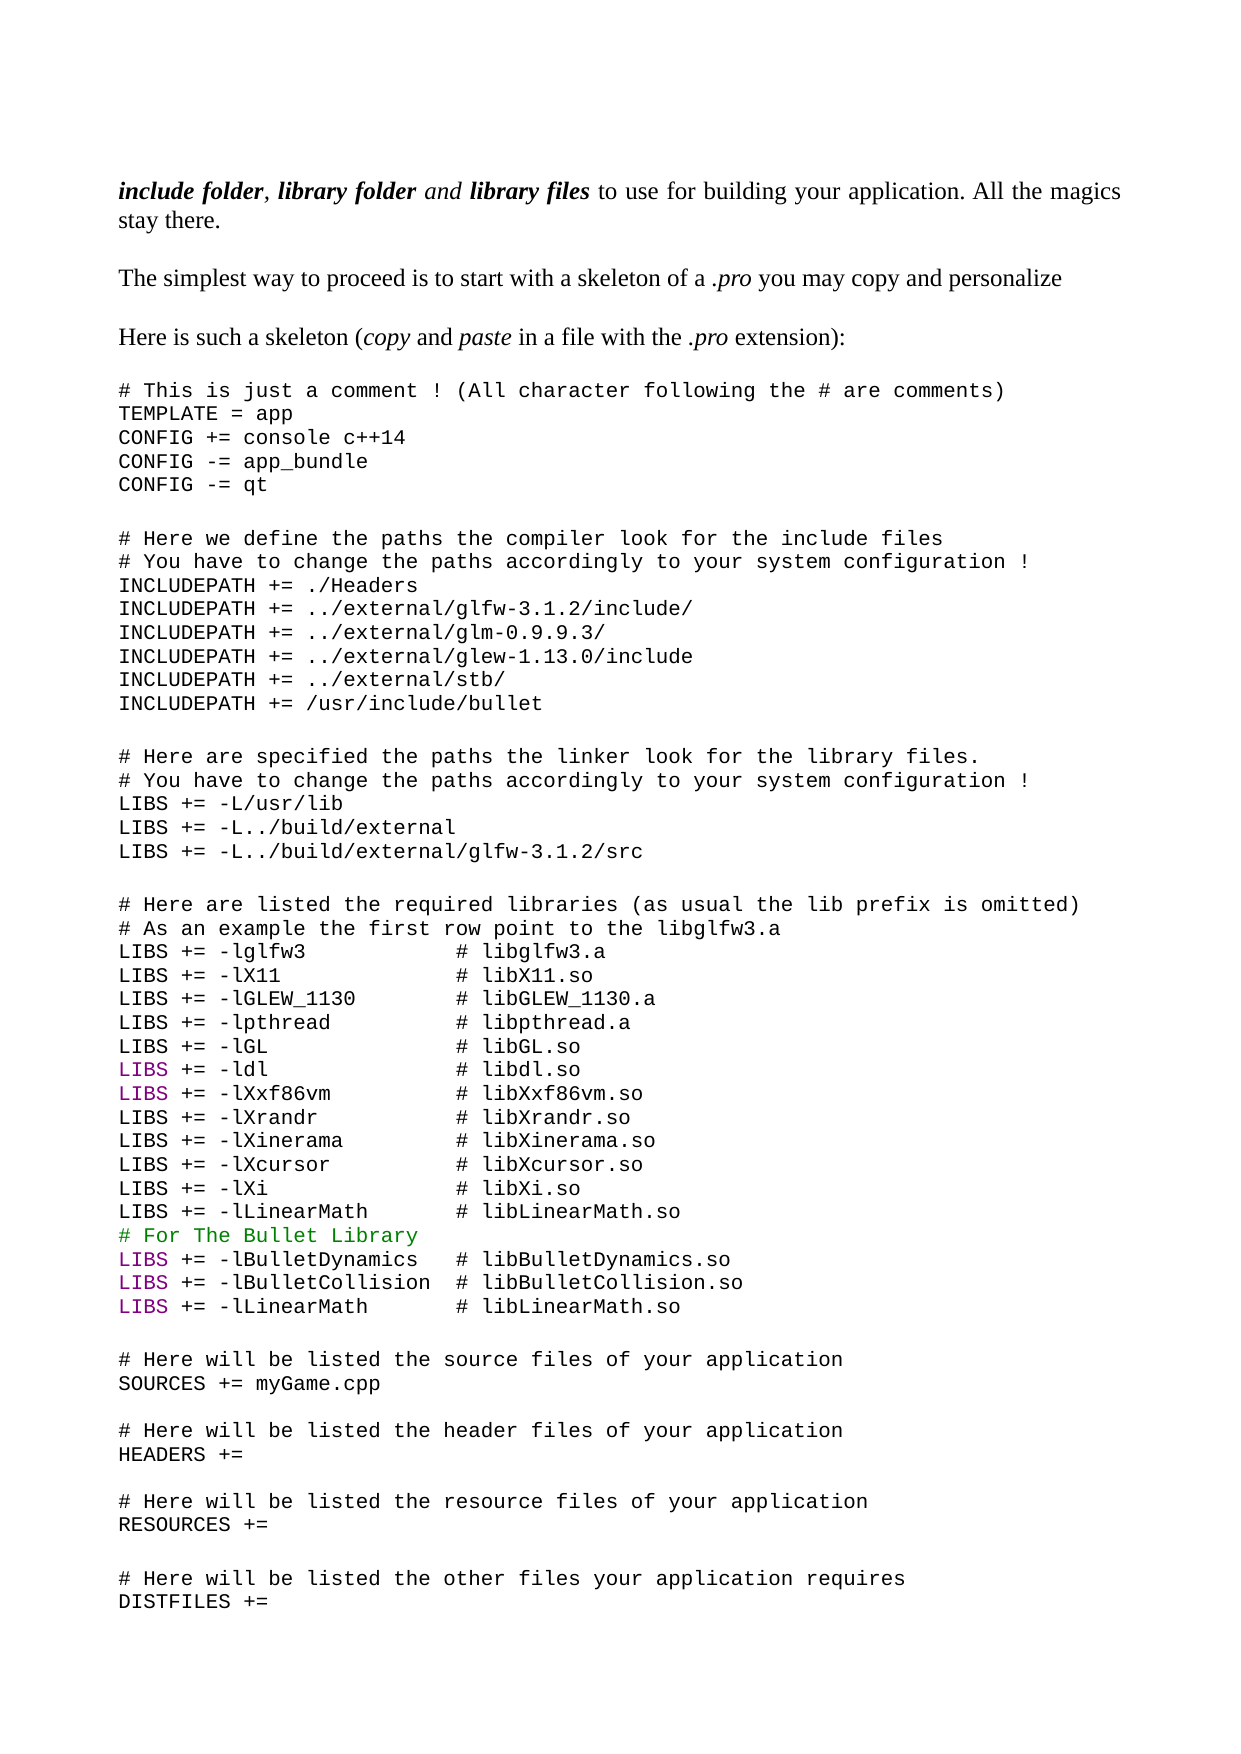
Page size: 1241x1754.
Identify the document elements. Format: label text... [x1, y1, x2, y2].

text LIBS += -lLinearMath # libLinearMath.so [118, 1296, 1122, 1319]
text CONFIG -= app_bundle [118, 451, 1122, 474]
text SOURCES += myGame.cpp [118, 1373, 1122, 1396]
text CONFIG -= qt [118, 474, 1122, 498]
text DISTFILES += [118, 1591, 1122, 1615]
text # Here are specified the paths the linker look for the library files. [118, 746, 1122, 770]
text LIBS += -lXinerama # libXinerama.so [118, 1130, 1122, 1154]
text HEADERS += [118, 1443, 1122, 1467]
text LIBS += -lpthread # libpthread.a [118, 1012, 1122, 1036]
text LIBS += -lBulletCollision # libBulletCollision.so [118, 1272, 1122, 1296]
text LIBS += -lXcursor # libXcursor.so [118, 1154, 1122, 1178]
text # This is just a comment ! (All character following the # are comments) [118, 380, 1122, 403]
text LIBS += -lGLEW_1130 # libGLEW_1130.a [118, 988, 1122, 1012]
text LIBS += -ldl # libdl.so [118, 1059, 1122, 1083]
text INCLUDEPATH += ../external/glfw-3.1.2/include/ [118, 598, 1122, 622]
text # As an example the first row point to the libglfw3.a [118, 917, 1122, 941]
text # Here will be listed the source files of your application [118, 1349, 1122, 1373]
text LIBS += -lglfw3 # libglfw3.a [118, 941, 1122, 965]
text TEMPLATE = app [118, 403, 1122, 427]
text LIBS += -lXi # libXi.so [118, 1178, 1122, 1201]
text INCLUDEPATH += /usr/include/bullet [118, 693, 1122, 717]
text LIBS += -L/usr/lib [118, 793, 1122, 817]
text # Here will be listed the header files of your application [118, 1420, 1122, 1443]
text # Here will be listed the resource files of your application [118, 1491, 1122, 1514]
text Here is such a skeleton (copy and paste in a file with the .pro extension): [118, 322, 1122, 350]
text # For The Bullet Library [118, 1225, 1122, 1248]
text # Here are listed the required libraries (as usual the lib prefix is omitted) [118, 894, 1122, 917]
text LIBS += -lBulletDynamics # libBulletDynamics.so [118, 1248, 1122, 1272]
text # Here we define the paths the compiler look for the include files [118, 527, 1122, 551]
text # You have to change the paths accordingly to your system configuration ! [118, 551, 1122, 575]
text RESOURCES += [118, 1514, 1122, 1538]
text INCLUDEPATH += ./Headers [118, 575, 1122, 598]
text INCLUDEPATH += ../external/glm-0.9.9.3/ [118, 622, 1122, 646]
text INCLUDEPATH += ../external/glew-1.13.0/include [118, 646, 1122, 669]
text include folder, library folder and library files to use for building your application. All the magics stay there. [118, 176, 1122, 234]
text LIBS += -lGL # libGL.so [118, 1036, 1122, 1059]
text LIBS += -L../build/external [118, 817, 1122, 841]
text # You have to change the paths accordingly to your system configuration ! [118, 770, 1122, 793]
text # Here will be listed the other files your application requires [118, 1568, 1122, 1591]
text INCLUDEPATH += ../external/stb/ [118, 669, 1122, 693]
text CONFIG += console c++14 [118, 427, 1122, 451]
text LIBS += -lLinearMath # libLinearMath.so [118, 1201, 1122, 1225]
text LIBS += -L../build/external/glfw-3.1.2/src [118, 841, 1122, 864]
text The simplest way to proceed is to start with a skeleton of a .pro you may copy and personalize [118, 263, 1122, 292]
text LIBS += -lX11 # libX11.so [118, 965, 1122, 988]
text LIBS += -lXrandr # libXrandr.so [118, 1107, 1122, 1130]
text LIBS += -lXxf86vm # libXxf86vm.so [118, 1083, 1122, 1107]
